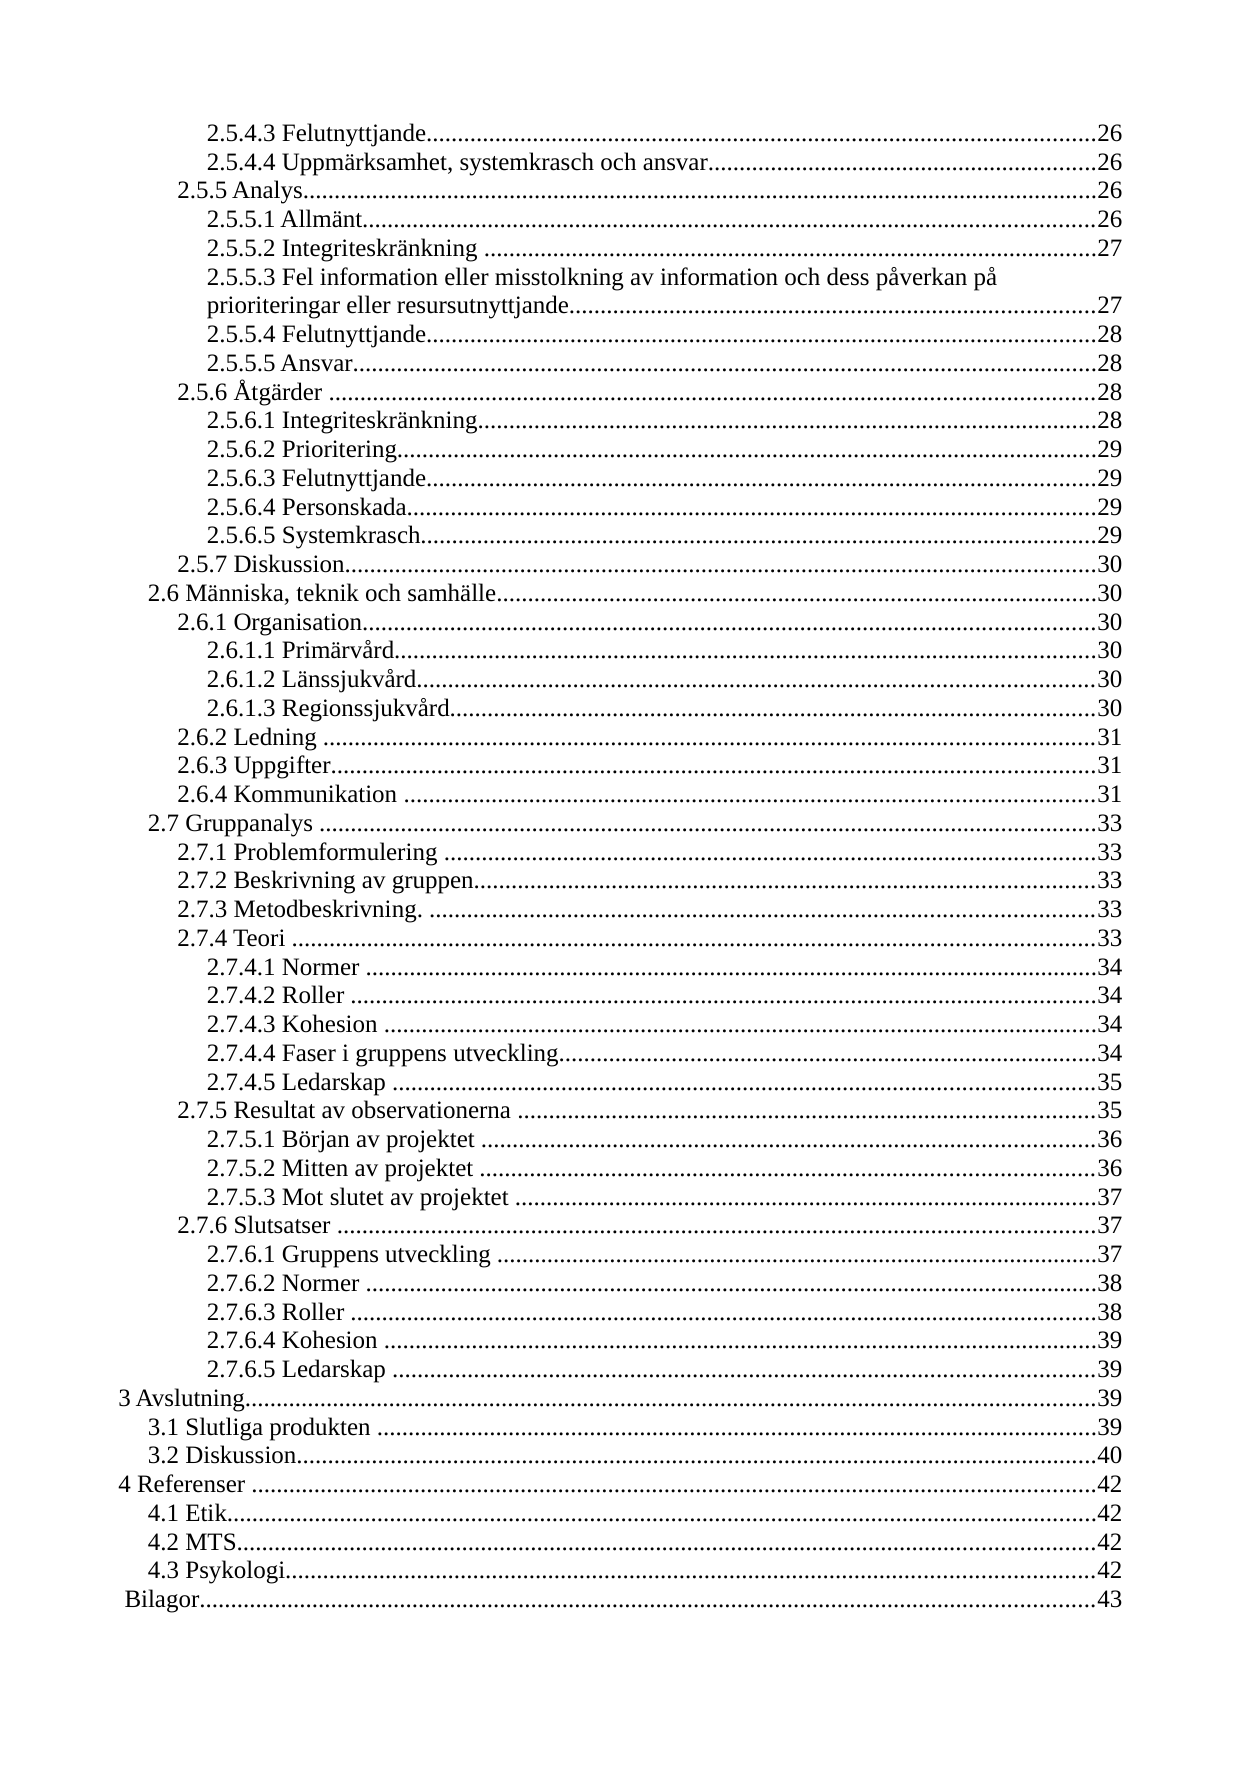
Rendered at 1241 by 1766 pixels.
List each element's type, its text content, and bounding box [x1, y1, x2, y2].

text 4.3 Psykologi 42 [148, 1556, 1122, 1584]
text 2.7.6.4 Kohesion 39 [207, 1326, 1122, 1354]
text 2.7.4 Teori 33 [177, 923, 1122, 952]
text 2.6.4 Kommunikation 31 [177, 779, 1122, 808]
text 2.7.4.5 Ledarskap 35 [207, 1067, 1122, 1096]
text 2.7.4.4 Faser i gruppens utveckling 34 [207, 1038, 1122, 1067]
text 2.7.6.2 Normer 38 [207, 1268, 1122, 1297]
text 2.7.6 Slutsatser 37 [177, 1211, 1122, 1239]
text 2.7.4.1 Normer 34 [207, 952, 1122, 981]
text 4.1 Etik 42 [148, 1498, 1122, 1527]
text 2.7.2 Beskrivning av gruppen 33 [177, 866, 1122, 894]
text 2.7.4.3 Kohesion 34 [207, 1009, 1122, 1038]
text Bilagor 43 [118, 1584, 1122, 1613]
text 2.6 Människa, teknik och samhälle 30 [148, 578, 1122, 607]
text 2.6.1.2 Länssjukvård 30 [207, 664, 1122, 693]
text 2.5.5.4 Felutnyttjande 28 [207, 319, 1122, 348]
text 2.5.4.4 Uppmärksamhet, systemkrasch och ansvar 26 [207, 147, 1122, 176]
text 2.5.6.2 Prioritering 29 [207, 434, 1122, 463]
text 2.6.3 Uppgifter 31 [177, 751, 1122, 779]
text 2.7.3 Metodbeskrivning. 33 [177, 894, 1122, 923]
text 2.5.5 Analys 26 [177, 176, 1122, 204]
text 2.6.1.3 Regionssjukvård 30 [207, 693, 1122, 722]
text 2.7.5.2 Mitten av projektet 36 [207, 1153, 1122, 1182]
text 2.5.6.5 Systemkrasch 29 [207, 521, 1122, 549]
text 2.5.5.1 Allmänt 26 [207, 204, 1122, 233]
text 2.5.5.5 Ansvar 28 [207, 348, 1122, 377]
text 2.5.4.3 Felutnyttjande 26 [207, 118, 1122, 147]
text 2.6.1.1 Primärvård 30 [207, 636, 1122, 664]
text 2.7 Gruppanalys 33 [148, 808, 1122, 837]
text 2.5.5.3 Fel information eller misstolkning av information och dess påverkan på prioriteringar eller resursutnyttjande 27 [207, 262, 1122, 319]
text 3.1 Slutliga produkten 39 [148, 1412, 1122, 1441]
text 2.7.6.5 Ledarskap 39 [207, 1354, 1122, 1383]
text 3 Avslutning 39 [118, 1383, 1122, 1412]
text 2.7.5 Resultat av observationerna 35 [177, 1096, 1122, 1124]
text 2.5.6 Åtgärder 28 [177, 377, 1122, 406]
text 2.5.6.3 Felutnyttjande 29 [207, 463, 1122, 492]
text 2.6.2 Ledning 31 [177, 722, 1122, 751]
text 2.6.1 Organisation 30 [177, 607, 1122, 636]
text 3.2 Diskussion 40 [148, 1441, 1122, 1469]
text 2.5.6.1 Integriteskränkning 28 [207, 406, 1122, 434]
text 2.7.5.1 Början av projektet 36 [207, 1124, 1122, 1153]
text 2.7.1 Problemformulering 33 [177, 837, 1122, 866]
text 2.7.4.2 Roller 34 [207, 981, 1122, 1009]
text 2.7.5.3 Mot slutet av projektet 37 [207, 1182, 1122, 1211]
text 2.5.5.2 Integriteskränkning 27 [207, 233, 1122, 262]
text 2.7.6.3 Roller 38 [207, 1297, 1122, 1326]
text 2.7.6.1 Gruppens utveckling 37 [207, 1239, 1122, 1268]
text 4 Referenser 42 [118, 1469, 1122, 1498]
text 4.2 MTS 42 [148, 1527, 1122, 1556]
text 2.5.7 Diskussion 30 [177, 549, 1122, 578]
text 2.5.6.4 Personskada 29 [207, 492, 1122, 521]
